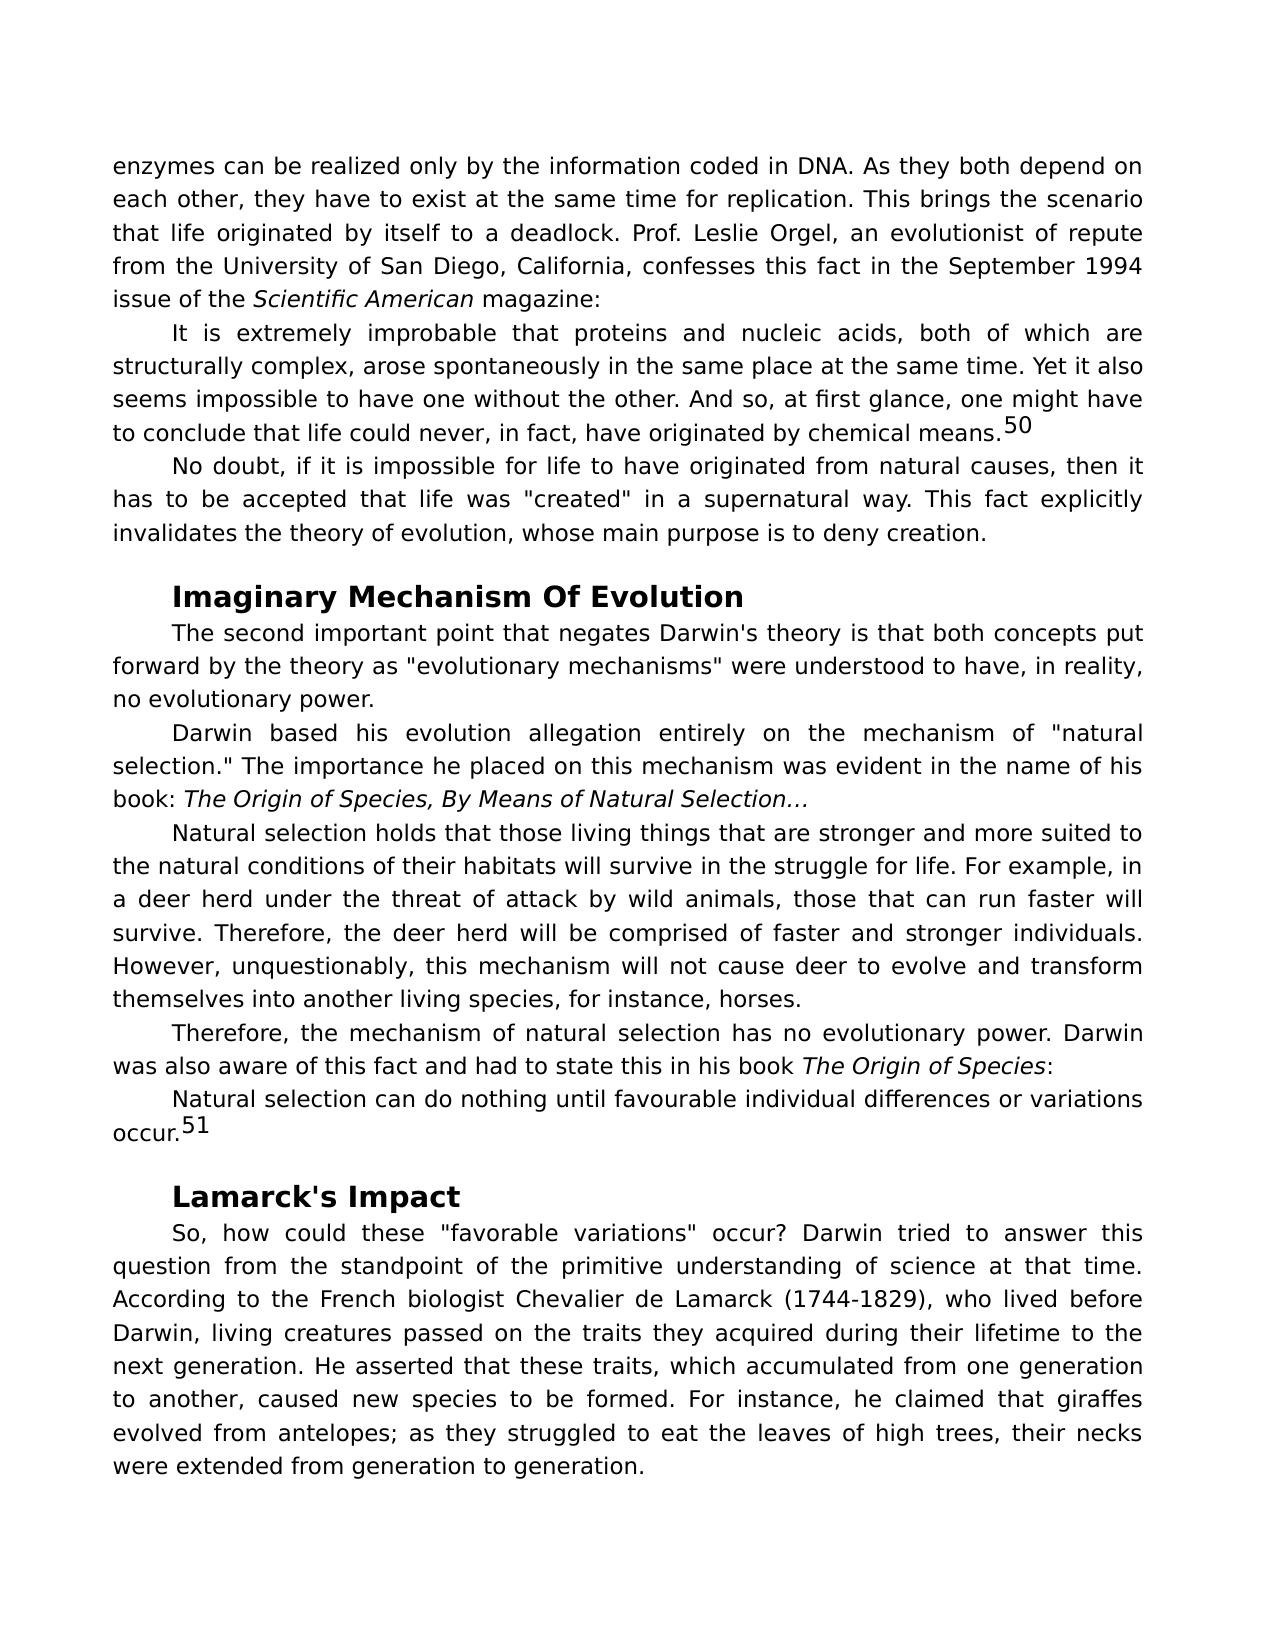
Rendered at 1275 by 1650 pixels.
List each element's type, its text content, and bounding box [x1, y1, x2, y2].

text The second important point that negates Darwin's theory is that both concepts put forward by the theory as "evolutionary mechanisms" were understood to have, in reality, no evolutionary power. [112, 614, 1145, 714]
text It is extremely improbable that proteins and nucleic acids, both of which are structurally complex, arose spontaneously in the same place at the same time. Yet it also seems impossible to have one without the other. And so, at first glance, one might have to conclude that life could never, in fact, have originated by chemical means.50 [112, 314, 1145, 448]
text enzymes can be realized only by the information coded in DNA. As they both depend on each other, they have to exist at the same time for replication. This brings the scenario that life originated by itself to a deadlock. Prof. Leslie Orgel, an evolutionist of repute from the University of San Diego, California, confesses this fact in the September 1994 issue of the Scientific American magazine: [112, 148, 1145, 314]
text Natural selection can do nothing until favourable individual differences or variations occur.51 [112, 1081, 1145, 1148]
text Imaginary Mechanism Of Evolution [112, 581, 1145, 614]
text No doubt, if it is impossible for life to have originated from natural causes, then it has to be accepted that life was "created" in a supernatural way. This fact explicitly invalidates the theory of evolution, whose main purpose is to deny creation. [112, 448, 1145, 548]
text Darwin based his evolution allegation entirely on the mechanism of "natural selection." The importance he placed on this mechanism was evident in the name of his book: The Origin of Species, By Means of Natural Selection… [112, 714, 1145, 814]
text So, how could these "favorable variations" occur? Darwin tried to answer this question from the standpoint of the primitive understanding of science at that time. According to the French biologist Chevalier de Lamarck (1744-1829), who lived before Darwin, living creatures passed on the traits they acquired during their lifetime to the next generation. He asserted that these traits, which accumulated from one generation to another, caused new species to be formed. For instance, he claimed that giraffes evolved from antelopes; as they struggled to eat the leaves of high trees, their necks were extended from generation to generation. [112, 1214, 1145, 1481]
text Natural selection holds that those living things that are stronger and more suited to the natural conditions of their habitats will survive in the struggle for life. For example, in a deer herd under the threat of attack by wild animals, those that can run faster will survive. Therefore, the deer herd will be comprised of faster and stronger individuals. However, unquestionably, this mechanism will not cause deer to evolve and transform themselves into another living species, for instance, horses. [112, 814, 1145, 1014]
text Therefore, the mechanism of natural selection has no evolutionary power. Darwin was also aware of this fact and had to state this in his book The Origin of Species: [112, 1014, 1145, 1081]
text Lamarck's Impact [112, 1181, 1145, 1214]
